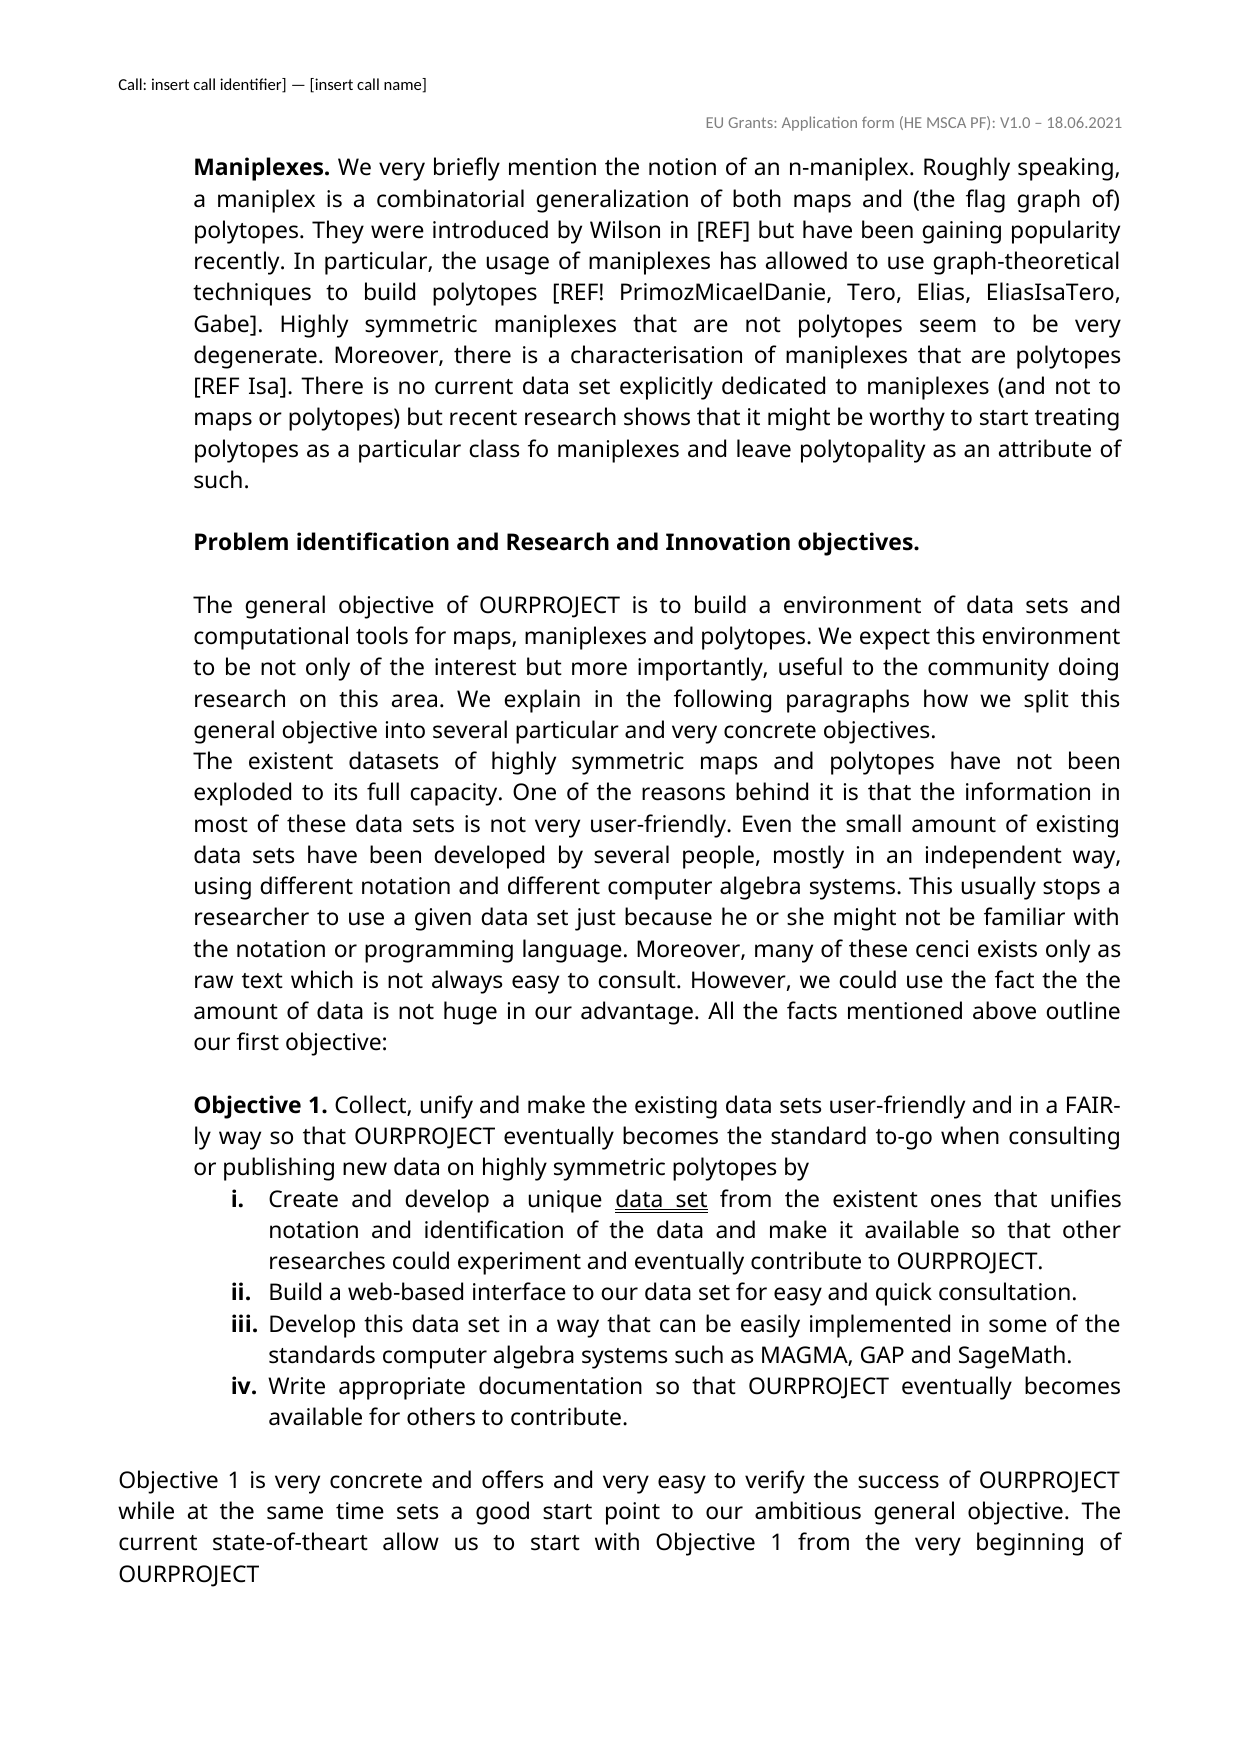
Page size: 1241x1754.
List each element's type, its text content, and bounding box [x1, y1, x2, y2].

list Objective 1. Collect, unify and make the existing data sets user-friendly and in a FAIR-ly way so that OURPROJECT eventually becomes the standard to-go when consulting or publishing new data on highly symmetric polytopes by [193, 1089, 1122, 1183]
list Develop this data set in a way that can be easily implemented in some of the standards computer algebra systems such as MAGMA, GAP and SageMath. [231, 1308, 1122, 1370]
list Write appropriate documentation so that OURPROJECT eventually becomes available for others to contribute. [231, 1370, 1122, 1433]
list Objective 1 is very concrete and offers and very easy to verify the success of OURPROJECT while at the same time sets a good start point to our ambitious general objective. The current state-of-theart allow us to start with Objective 1 from the very beginning of OURPROJECT [118, 1464, 1122, 1589]
list Create and develop a unique data set from the existent ones that unifies notation and identification of the data and make it available so that other researches could experiment and eventually contribute to OURPROJECT. [231, 1183, 1122, 1276]
list The general objective of OURPROJECT is to build a environment of data sets and computational tools for maps, maniplexes and polytopes. We expect this environment to be not only of the interest but more importantly, useful to the community doing research on this area. We explain in the following paragraphs how we split this general objective into several particular and very concrete objectives. [193, 589, 1122, 745]
list Maniplexes. We very briefly mention the notion of an n-maniplex. Roughly speaking, a maniplex is a combinatorial generalization of both maps and (the flag graph of) polytopes. They were introduced by Wilson in [REF] but have been gaining popularity recently. In particular, the usage of maniplexes has allowed to use graph-theoretical techniques to build polytopes [REF! PrimozMicaelDanie, Tero, Elias, EliasIsaTero, Gabe]. Highly symmetric maniplexes that are not polytopes seem to be very degenerate. Moreover, there is a characterisation of maniplexes that are polytopes [REF Isa]. There is no current data set explicitly dedicated to maniplexes (and not to maps or polytopes) but recent research shows that it might be worthy to start treating polytopes as a particular class fo maniplexes and leave polytopality as an attribute of such. [193, 151, 1122, 495]
list Problem identification and Research and Innovation objectives. [193, 526, 1122, 558]
list Build a web-based interface to our data set for easy and quick consultation. [231, 1276, 1122, 1308]
list The existent datasets of highly symmetric maps and polytopes have not been exploded to its full capacity. One of the reasons behind it is that the information in most of these data sets is not very user-friendly. Even the small amount of existing data sets have been developed by several people, mostly in an independent way, using different notation and different computer algebra systems. This usually stops a researcher to use a given data set just because he or she might not be familiar with the notation or programming language. Moreover, many of these cenci exists only as raw text which is not always easy to consult. However, we could use the fact the the amount of data is not huge in our advantage. All the facts mentioned above outline our first objective: [193, 745, 1122, 1058]
